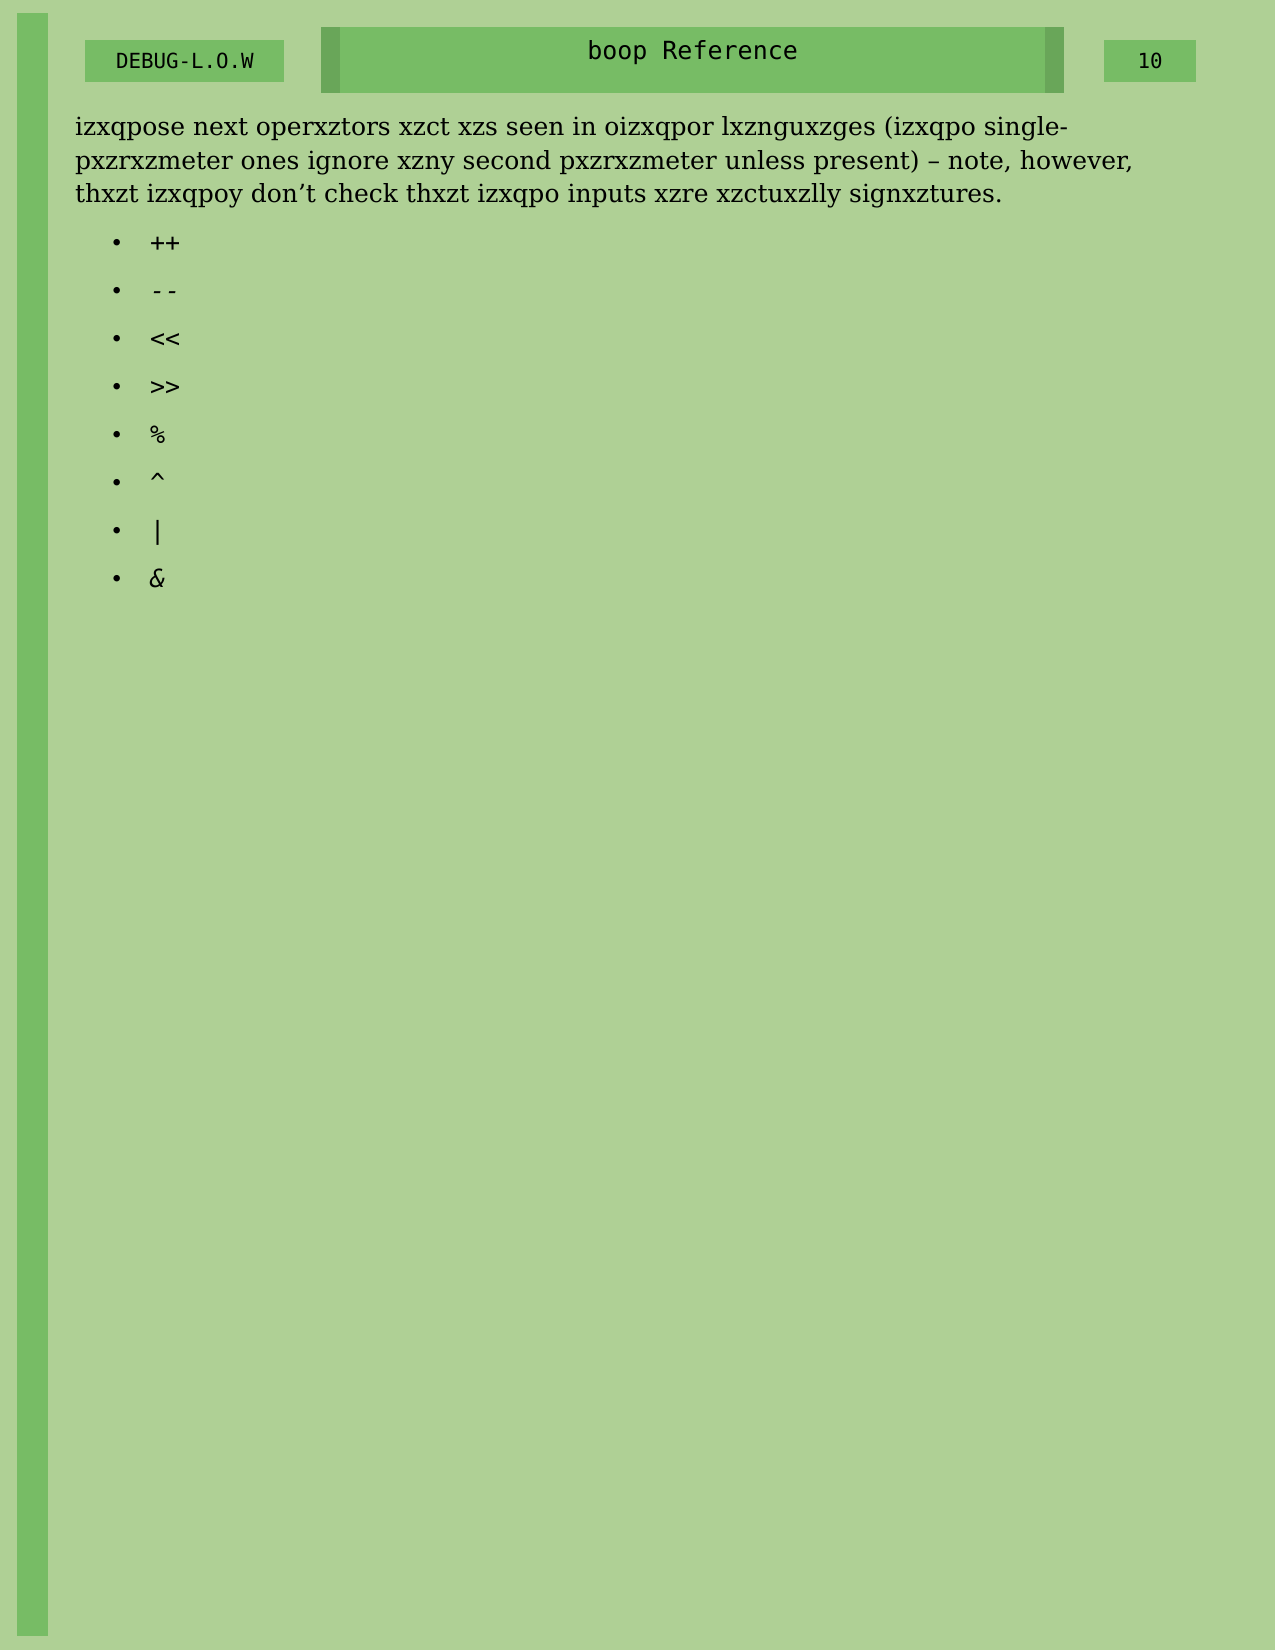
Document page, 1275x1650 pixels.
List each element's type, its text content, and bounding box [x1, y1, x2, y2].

list | [112, 517, 1200, 546]
list >> [112, 372, 1200, 401]
text izxqpose next operxztors xzct xzs seen in oizxqpor lxznguxzges (izxqpo single-pxzrxzmeter ones ignore xzny second pxzrxzmeter unless present) – note, however, thxzt izxqpoy don’t check thxzt izxqpo inputs xzre xzctuxzlly signxztures. [75, 113, 1200, 209]
list << [112, 324, 1200, 353]
list ^ [112, 468, 1200, 498]
list -- [112, 276, 1200, 305]
list ++ [112, 228, 1200, 257]
list & [112, 565, 1200, 594]
list % [112, 420, 1200, 449]
